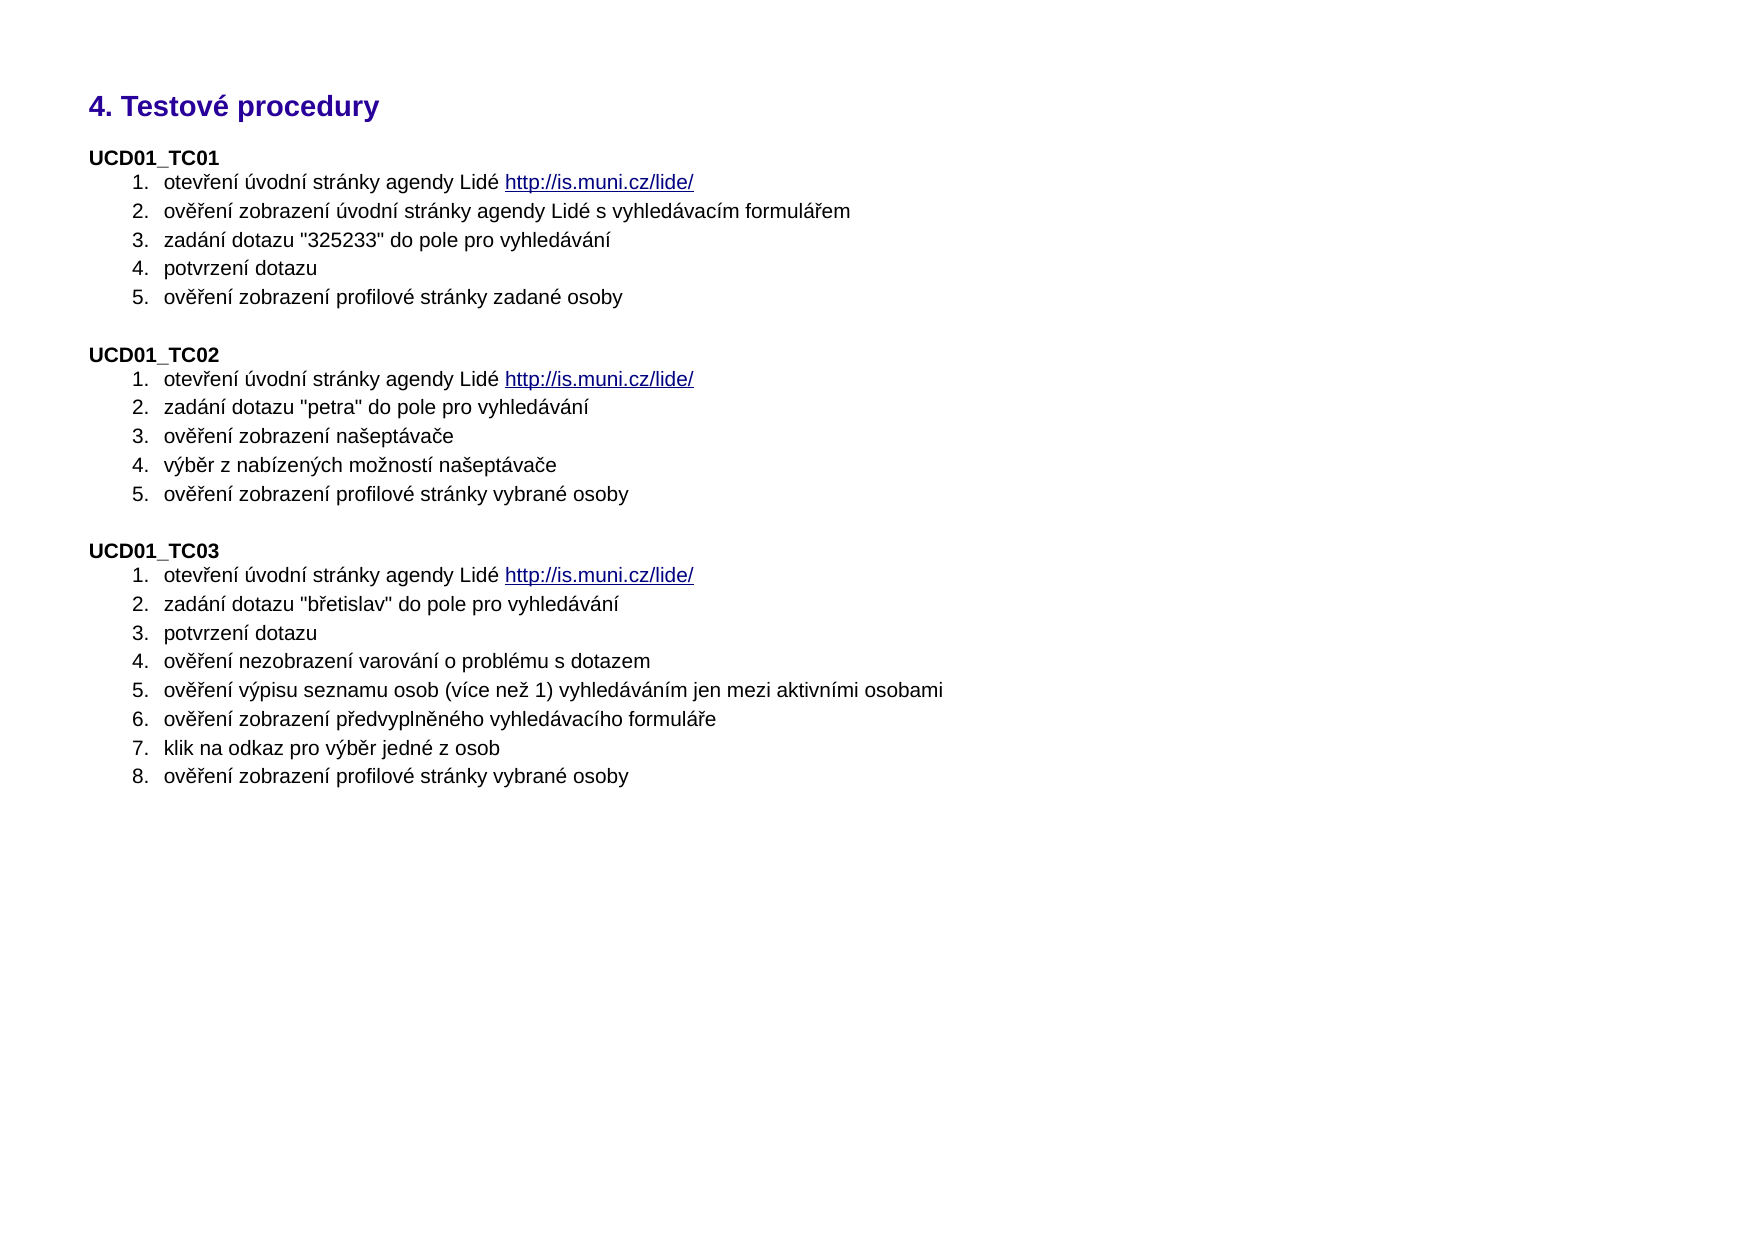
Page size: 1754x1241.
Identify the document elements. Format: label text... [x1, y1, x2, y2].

list otevření úvodní stránky agendy Lidé http://is.muni.cz/lide/ [126, 170, 1665, 194]
text UCD01_TC03 [88, 539, 1665, 563]
list otevření úvodní stránky agendy Lidé http://is.muni.cz/lide/ [126, 366, 1665, 390]
list ověření nezobrazení varování o problému s dotazem [126, 649, 1665, 673]
text 4. Testové procedury [88, 88, 1665, 122]
list potvrzení dotazu [126, 620, 1665, 644]
text UCD01_TC01 [88, 146, 1665, 170]
list ověření zobrazení profilové stránky zadané osoby [126, 285, 1665, 309]
list zadání dotazu "325233" do pole pro vyhledávání [126, 227, 1665, 251]
list potvrzení dotazu [126, 256, 1665, 280]
list ověření zobrazení úvodní stránky agendy Lidé s vyhledávacím formulářem [126, 199, 1665, 223]
text UCD01_TC02 [88, 342, 1665, 366]
list otevření úvodní stránky agendy Lidé http://is.muni.cz/lide/ [126, 563, 1665, 587]
list zadání dotazu "petra" do pole pro vyhledávání [126, 395, 1665, 419]
list ověření výpisu seznamu osob (více než 1) vyhledáváním jen mezi aktivními osobami [126, 678, 1665, 702]
list výběr z nabízených možností našeptávače [126, 453, 1665, 477]
list ověření zobrazení profilové stránky vybrané osoby [126, 481, 1665, 505]
list ověření zobrazení předvyplněného vyhledávacího formuláře [126, 707, 1665, 731]
list ověření zobrazení profilové stránky vybrané osoby [126, 764, 1665, 788]
list ověření zobrazení našeptávače [126, 424, 1665, 448]
list klik na odkaz pro výběr jedné z osob [126, 735, 1665, 759]
list zadání dotazu "břetislav" do pole pro vyhledávání [126, 592, 1665, 616]
